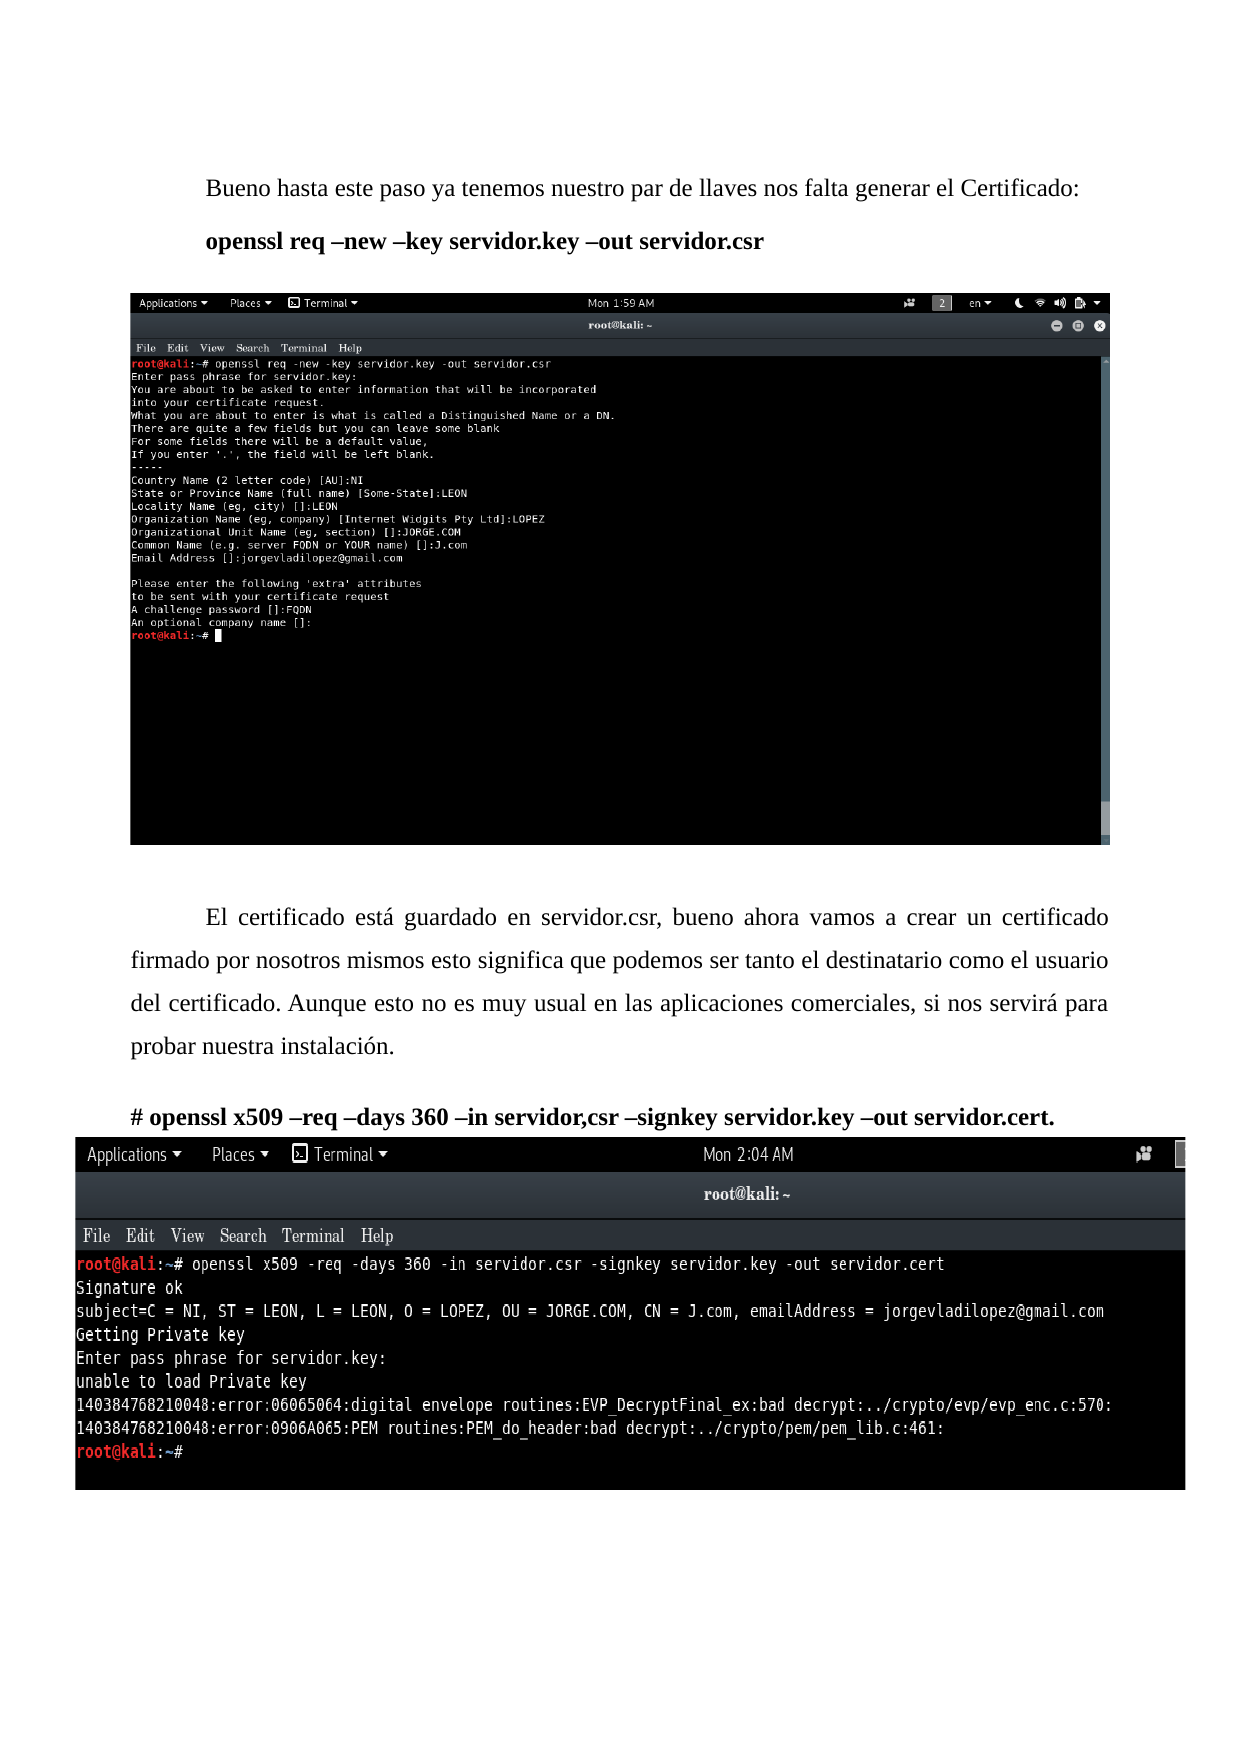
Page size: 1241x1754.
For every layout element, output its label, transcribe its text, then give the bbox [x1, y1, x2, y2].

subtitle openssl req –new –key servidor.key –out servidor.csr [130, 229, 1110, 255]
text Bueno hasta este paso ya tenemos nuestro par de llaves nos falta generar el Certificado: [130, 173, 1110, 201]
subtitle # openssl x509 –req –days 360 –in servidor,csr –signkey servidor.key –out servidor.cert. [130, 1102, 1111, 1131]
picture [130, 293, 1110, 845]
picture [75, 1137, 1186, 1490]
text El certificado está guardado en servidor.csr, bueno ahora vamos a crear un certificado firmado por nosotros mismos esto significa que podemos ser tanto el destinatario como el usuario del certificado. Aunque esto no es muy usual en las aplicaciones comerciales, si nos servirá para probar nuestra instalación. [130, 902, 1110, 1060]
